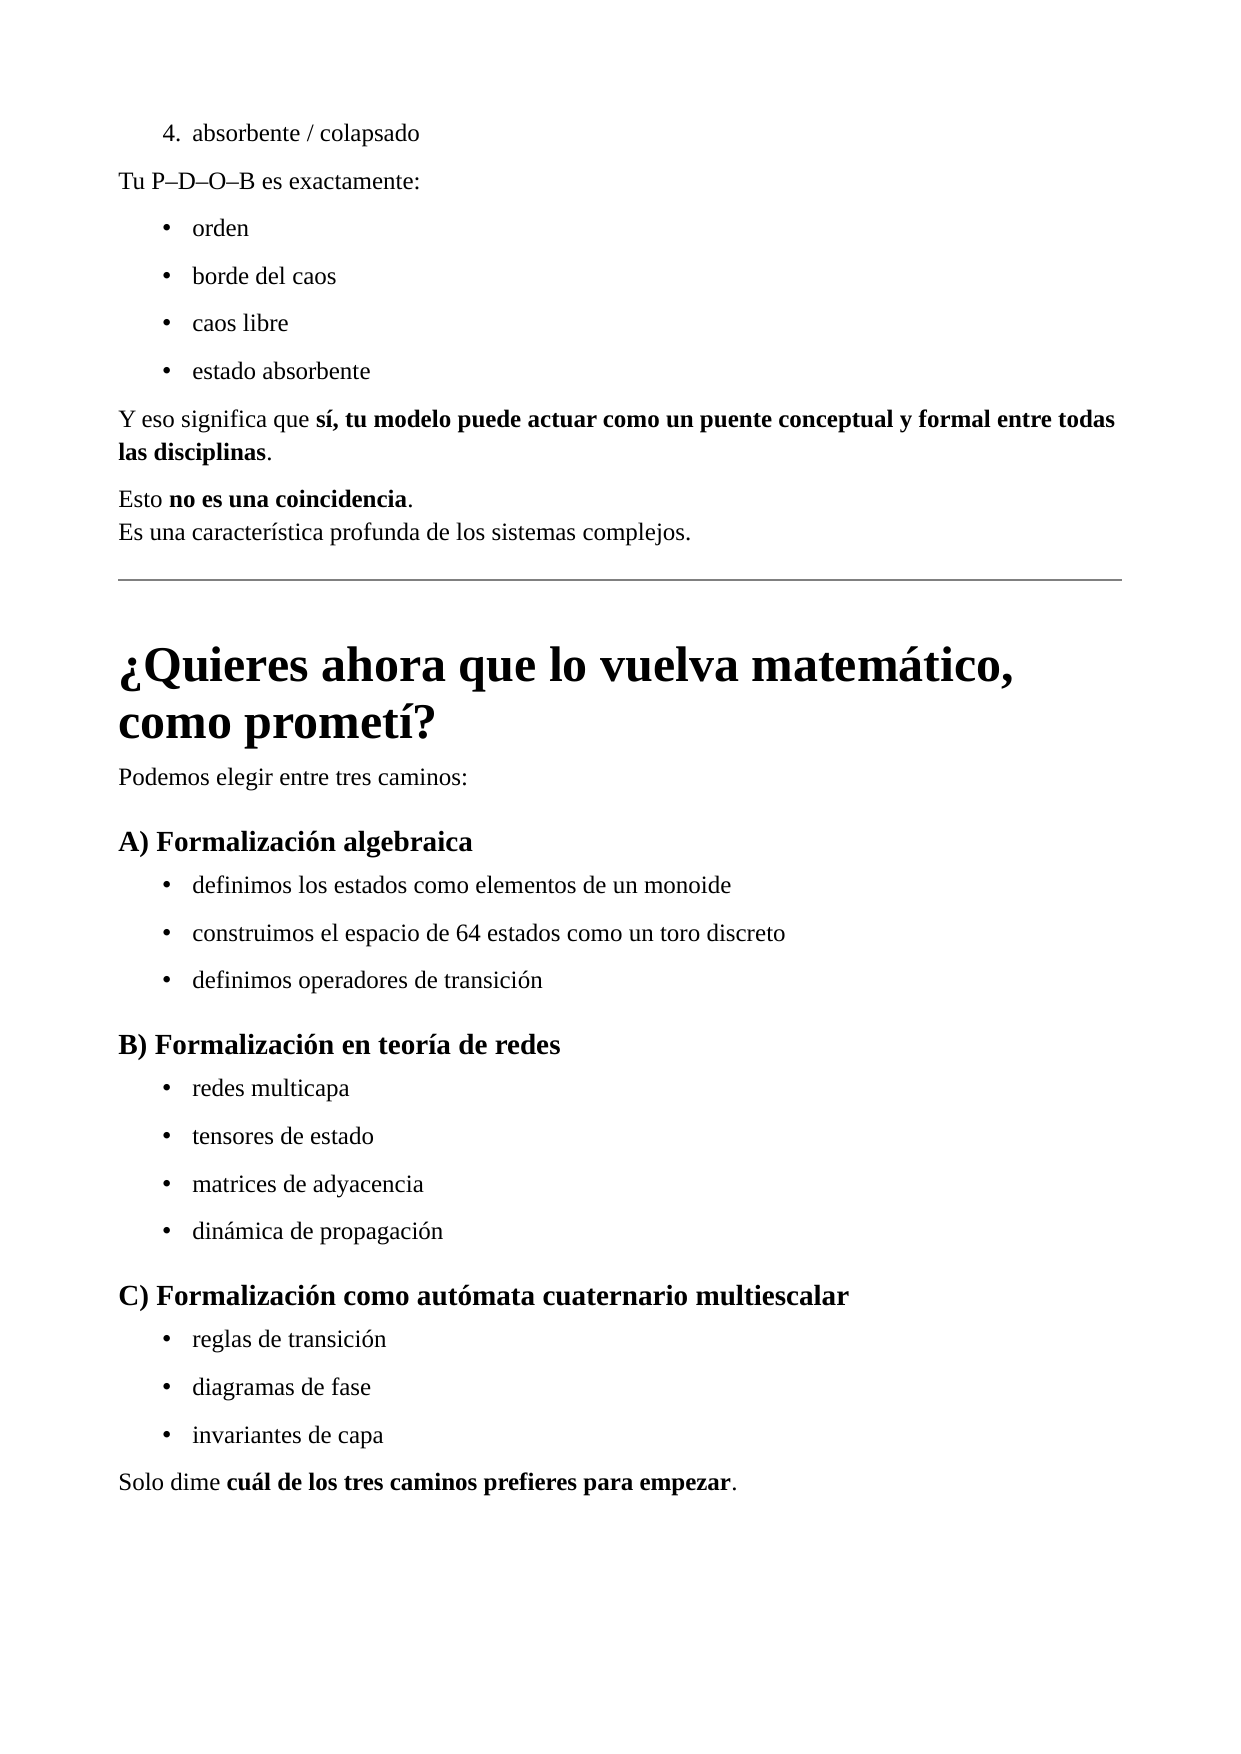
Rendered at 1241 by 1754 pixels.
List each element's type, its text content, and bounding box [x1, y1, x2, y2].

list construimos el espacio de 64 estados como un toro discreto [162, 918, 1122, 946]
list diagramas de fase [162, 1372, 1122, 1401]
list definimos los estados como elementos de un monoide [162, 870, 1122, 899]
subtitle ¿Quieres ahora que lo vuelva matemático, como prometí? [118, 634, 1122, 749]
text Y eso significa que sí, tu modelo puede actuar como un puente conceptual y formal entre todas las disciplinas. [118, 404, 1122, 466]
subtitle B) Formalización en teoría de redes [118, 1027, 1122, 1061]
text Solo dime cuál de los tres caminos prefieres para empezar. [118, 1467, 1122, 1496]
list invariantes de capa [162, 1420, 1122, 1448]
subtitle C) Formalización como autómata cuaternario multiescalar [118, 1278, 1122, 1312]
list estado absorbente [162, 356, 1122, 385]
text Podemos elegir entre tres caminos: [118, 762, 1122, 791]
list orden [162, 213, 1122, 242]
list dinámica de propagación [162, 1216, 1122, 1245]
list matrices de adyacencia [162, 1169, 1122, 1197]
list borde del caos [162, 261, 1122, 290]
list tensores de estado [162, 1121, 1122, 1150]
list absorbente / colapsado [162, 118, 1122, 147]
text Tu P–D–O–B es exactamente: [118, 166, 1122, 194]
text Esto no es una coincidencia. Es una característica profunda de los sistemas complejos. [118, 484, 1122, 546]
list redes multicapa [162, 1073, 1122, 1102]
list reglas de transición [162, 1324, 1122, 1353]
list definimos operadores de transición [162, 965, 1122, 994]
list caos libre [162, 308, 1122, 337]
subtitle A) Formalización algebraica [118, 824, 1122, 857]
